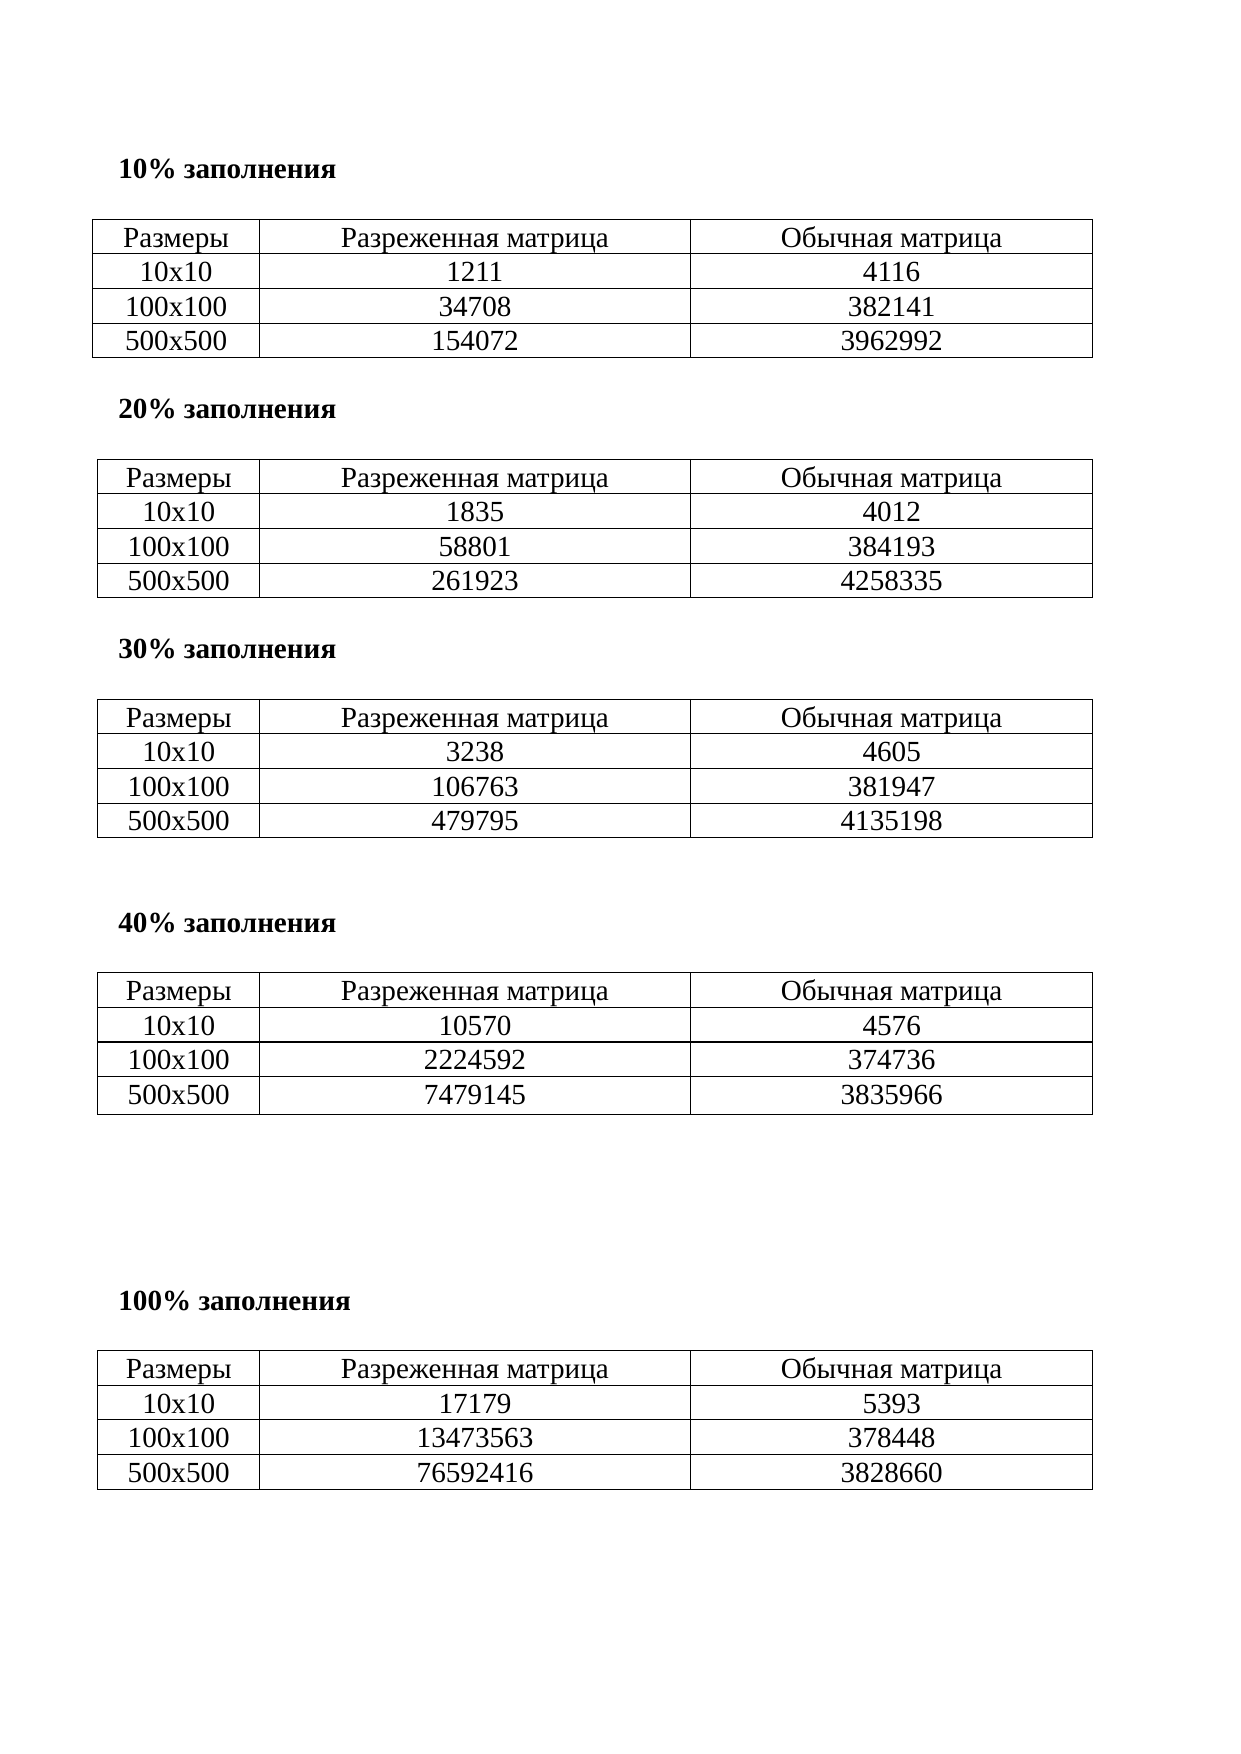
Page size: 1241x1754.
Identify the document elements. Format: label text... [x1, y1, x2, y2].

table_cell 58801 [260, 529, 690, 562]
table_cell 3238 [260, 734, 690, 768]
table_cell 7479145 [260, 1077, 690, 1114]
table_cell 3828660 [691, 1455, 1092, 1488]
text 30% заполнения [118, 632, 1122, 665]
table_cell 384193 [691, 529, 1092, 562]
table_cell 3962992 [691, 324, 1092, 357]
text 10% заполнения [118, 152, 1122, 185]
table_cell 261923 [260, 564, 690, 597]
table_cell 100х100 [98, 1420, 259, 1454]
table_cell 4116 [691, 254, 1092, 288]
table_header Размеры [98, 973, 259, 1007]
table_cell 382141 [691, 289, 1092, 322]
table_header Размеры [93, 220, 259, 253]
text 100% заполнения [118, 1283, 1122, 1317]
text 40% заполнения [118, 905, 1122, 939]
table_cell 1211 [260, 254, 690, 288]
table_cell 10х10 [98, 734, 259, 768]
table_cell 34708 [260, 289, 690, 322]
text 20% заполнения [118, 392, 1122, 425]
table_header Размеры [98, 1351, 259, 1385]
table_cell 100х100 [98, 529, 259, 562]
table_cell 100х100 [98, 769, 259, 802]
table_cell 10570 [260, 1008, 690, 1041]
table_header Размеры [98, 700, 259, 733]
table_cell 500х500 [98, 564, 259, 597]
table_cell 500х500 [98, 1455, 259, 1488]
table_cell 4012 [691, 494, 1092, 528]
table_cell 10х10 [98, 1386, 259, 1419]
table_cell 10х10 [98, 1008, 259, 1041]
table_cell 479795 [260, 804, 690, 837]
table_cell 2224592 [260, 1043, 690, 1076]
table_header Разреженная матрица [260, 700, 690, 733]
table_cell 4135198 [691, 804, 1092, 837]
table_header Разреженная матрица [260, 460, 690, 493]
table_cell 13473563 [260, 1420, 690, 1454]
table_cell 100х100 [98, 1043, 259, 1076]
table_cell 106763 [260, 769, 690, 802]
table_header Обычная матрица [691, 1351, 1092, 1385]
table_header Разреженная матрица [260, 973, 690, 1007]
table_cell 154072 [260, 324, 690, 357]
table_cell 10х10 [98, 494, 259, 528]
table_cell 100х100 [93, 289, 259, 322]
table_cell 4258335 [691, 564, 1092, 597]
table_cell 378448 [691, 1420, 1092, 1454]
table_cell 17179 [260, 1386, 690, 1419]
table_header Обычная матрица [691, 220, 1092, 253]
table_header Обычная матрица [691, 973, 1092, 1007]
table_cell 500х500 [98, 804, 259, 837]
table_header Размеры [98, 460, 259, 493]
table_cell 5393 [691, 1386, 1092, 1419]
table_cell 500х500 [98, 1077, 259, 1114]
table_cell 3835966 [691, 1077, 1092, 1114]
table_header Разреженная матрица [260, 1351, 690, 1385]
table_cell 374736 [691, 1043, 1092, 1076]
table_cell 500х500 [93, 324, 259, 357]
table_cell 76592416 [260, 1455, 690, 1488]
table_cell 10х10 [93, 254, 259, 288]
table_cell 1835 [260, 494, 690, 528]
table_header Разреженная матрица [260, 220, 690, 253]
table_header Обычная матрица [691, 460, 1092, 493]
table_cell 381947 [691, 769, 1092, 802]
table_cell 4576 [691, 1008, 1092, 1041]
table_cell 4605 [691, 734, 1092, 768]
table_header Обычная матрица [691, 700, 1092, 733]
